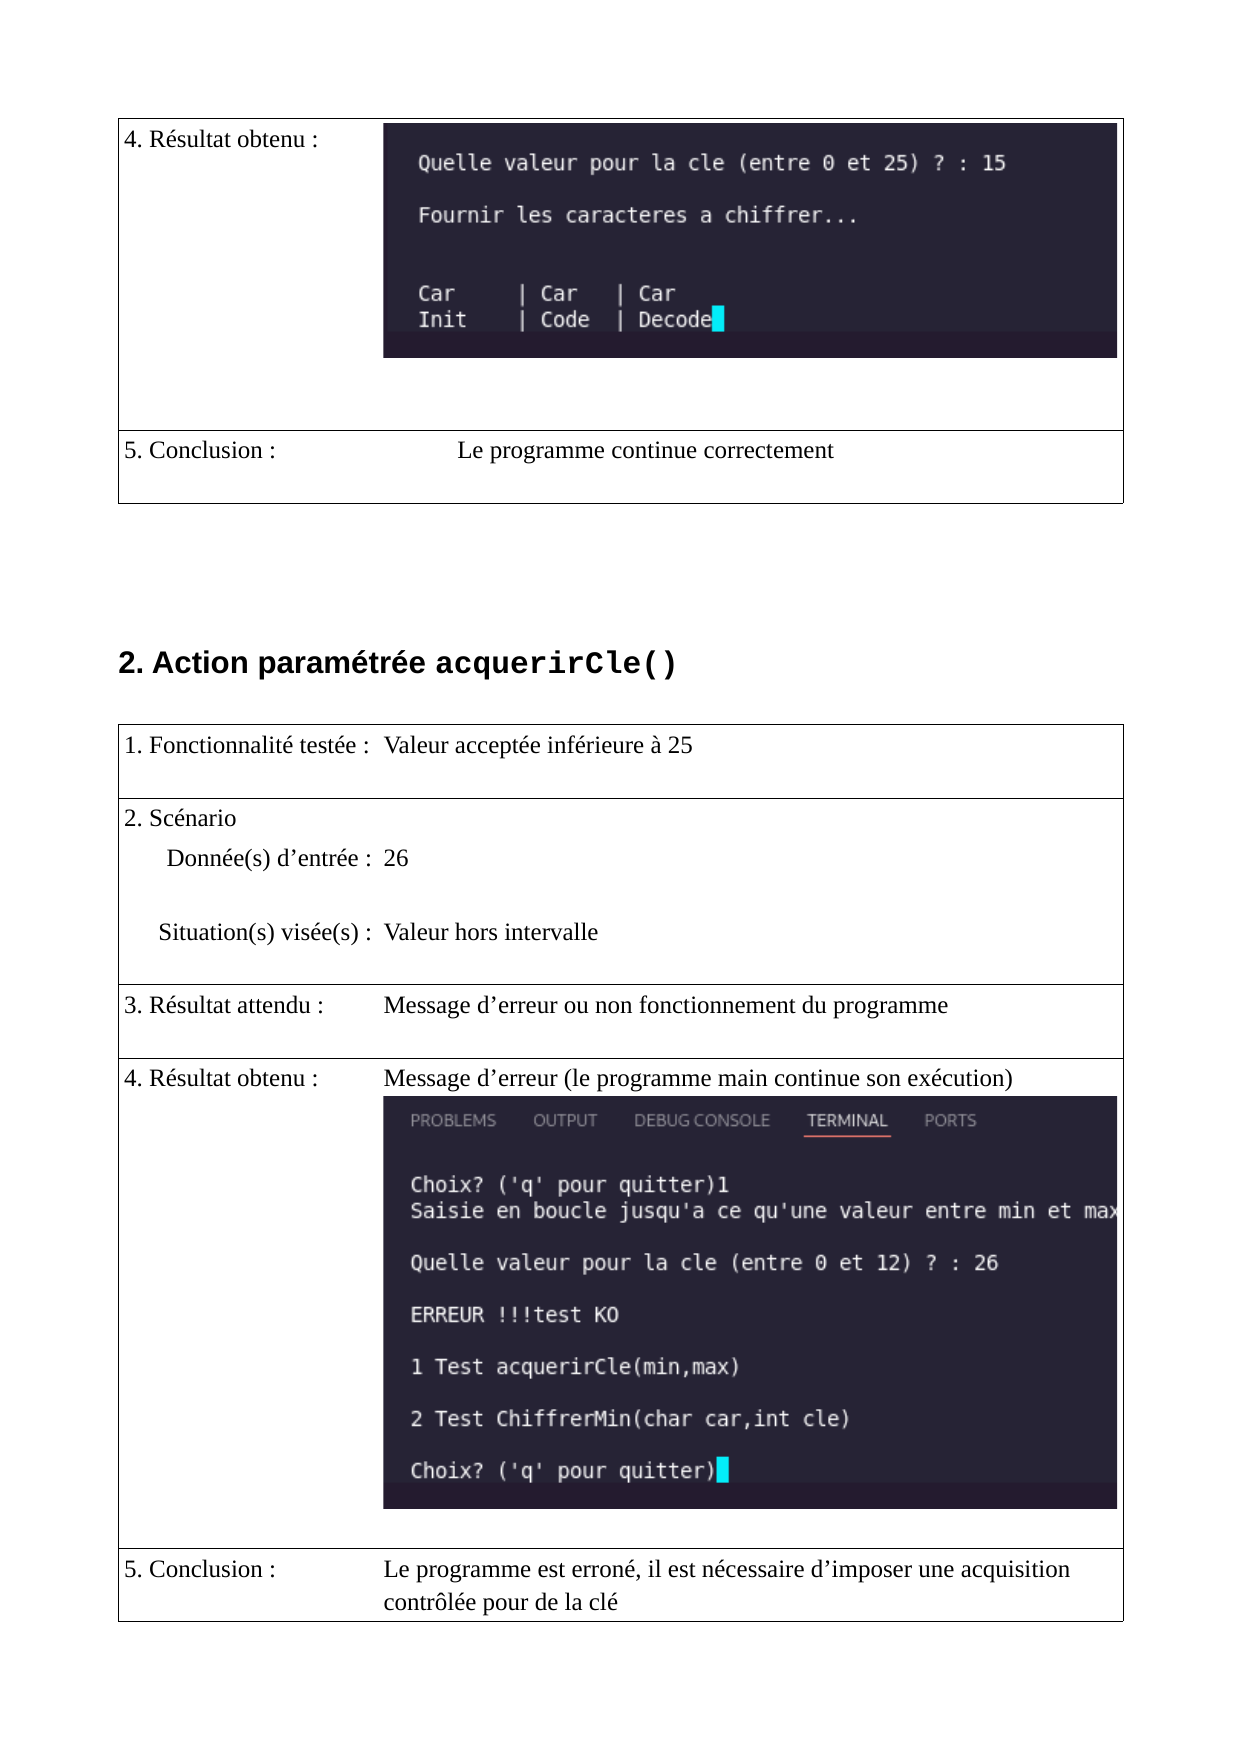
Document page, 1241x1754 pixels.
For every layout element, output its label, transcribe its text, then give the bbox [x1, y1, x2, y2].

subtitle 2. Action paramétrée acquerirCle() [118, 644, 1122, 683]
table_cell 5. Conclusion : [119, 1549, 377, 1621]
picture [383, 123, 1118, 358]
picture [383, 1096, 1118, 1509]
table_header 1. Fonctionnalité testée : [119, 725, 377, 797]
table_cell Message d’erreur (le programme main continue son exécution) [378, 1059, 1123, 1548]
table_cell [378, 799, 1123, 838]
table_cell 3. Résultat attendu : [119, 985, 377, 1057]
table_cell 2. Scénario [119, 799, 377, 838]
table_cell [378, 119, 1123, 429]
table_cell 4. Résultat obtenu : [119, 119, 377, 429]
table_cell Situation(s) visée(s) : [119, 911, 377, 984]
table_cell Le programme continue correctement [378, 431, 1123, 503]
table_header Valeur acceptée inférieure à 25 [378, 725, 1123, 797]
table_cell Valeur hors intervalle [378, 911, 1123, 984]
table_cell Donnée(s) d’entrée : [119, 838, 377, 911]
table_cell 4. Résultat obtenu : [119, 1059, 377, 1548]
table_cell 26 [378, 838, 1123, 911]
table_cell Message d’erreur ou non fonctionnement du programme [378, 985, 1123, 1057]
table_cell Le programme est erroné, il est nécessaire d’imposer une acquisition contrôlée pour de la clé [378, 1549, 1123, 1621]
table_cell 5. Conclusion : [119, 431, 377, 503]
